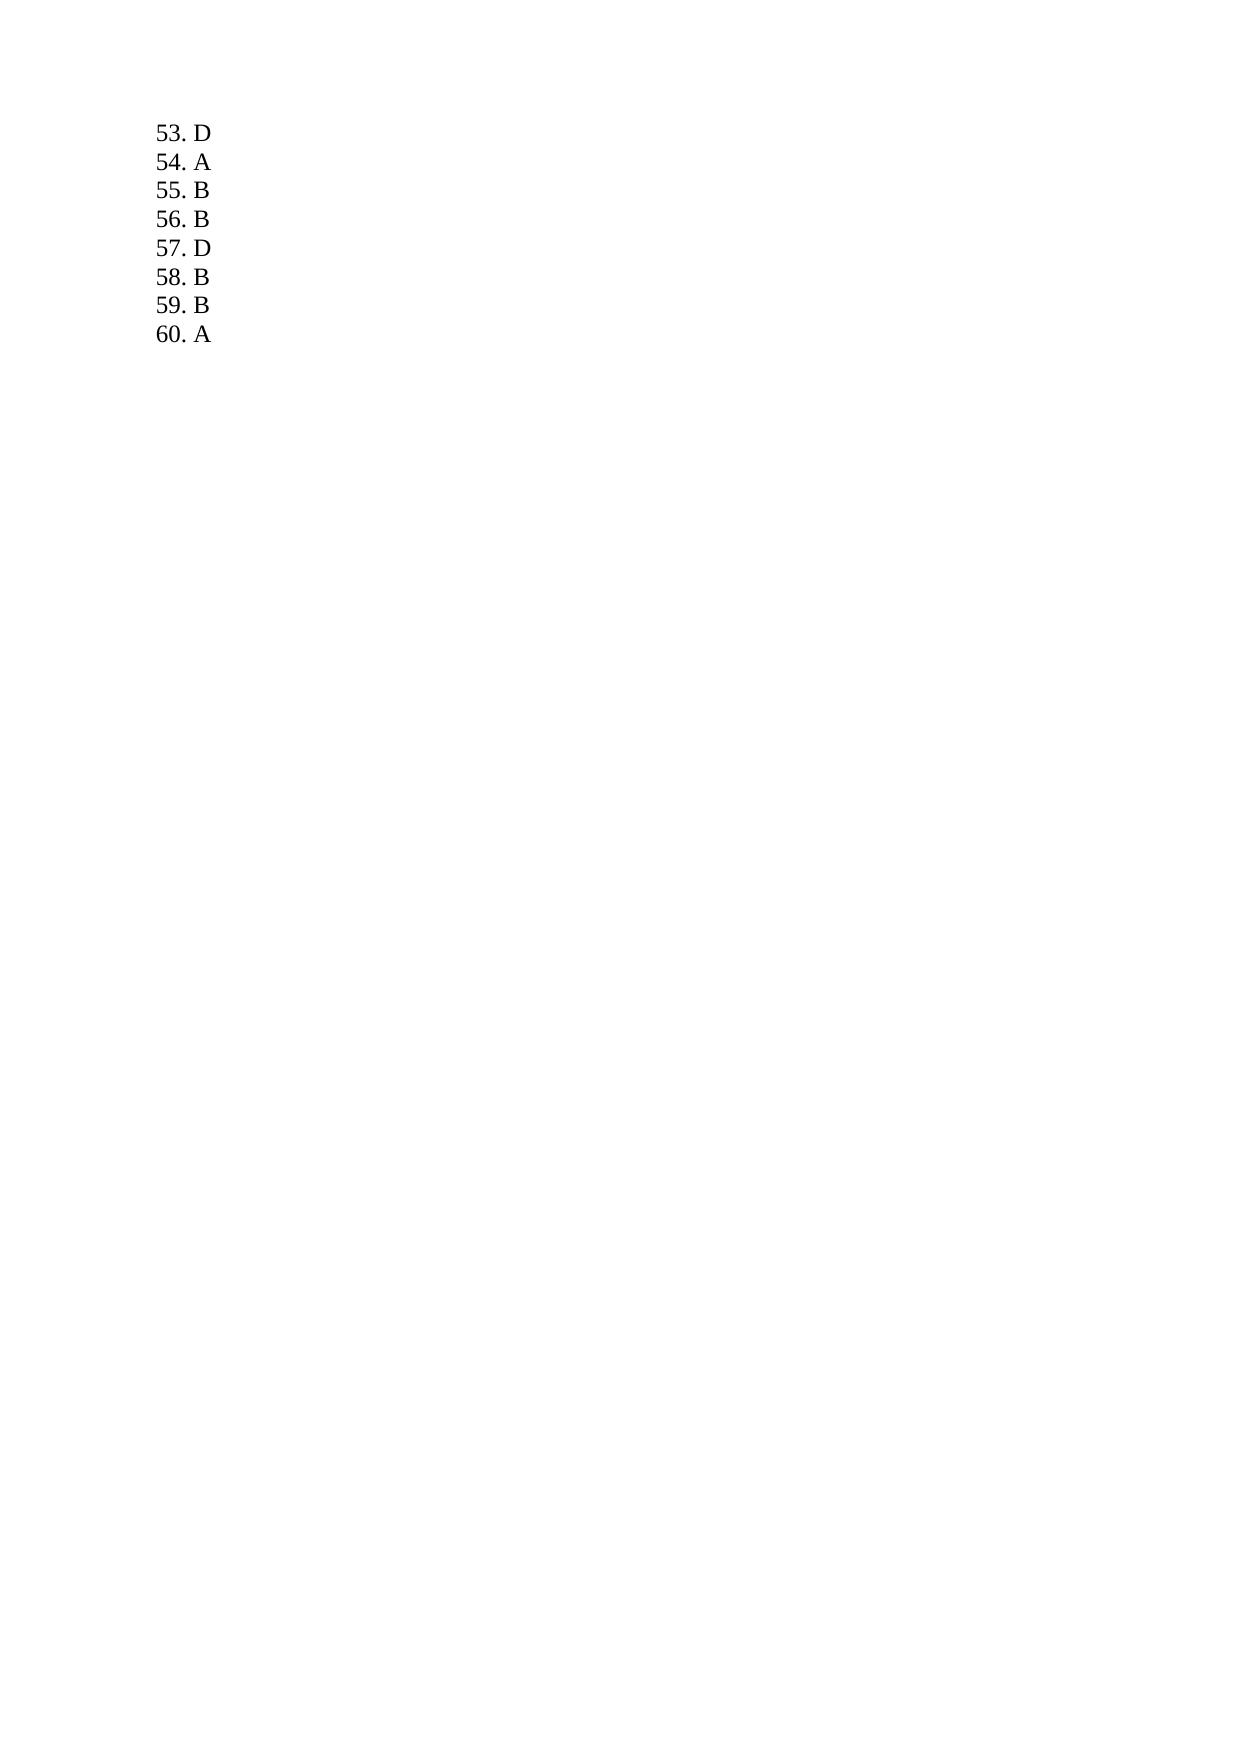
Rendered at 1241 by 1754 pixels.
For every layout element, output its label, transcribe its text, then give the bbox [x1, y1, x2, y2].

list B [156, 262, 1122, 291]
list B [156, 204, 1122, 233]
list B [156, 291, 1122, 319]
list A [156, 147, 1122, 176]
list B [156, 176, 1122, 204]
list A [156, 319, 1122, 348]
list D [156, 233, 1122, 262]
list D [156, 118, 1122, 147]
